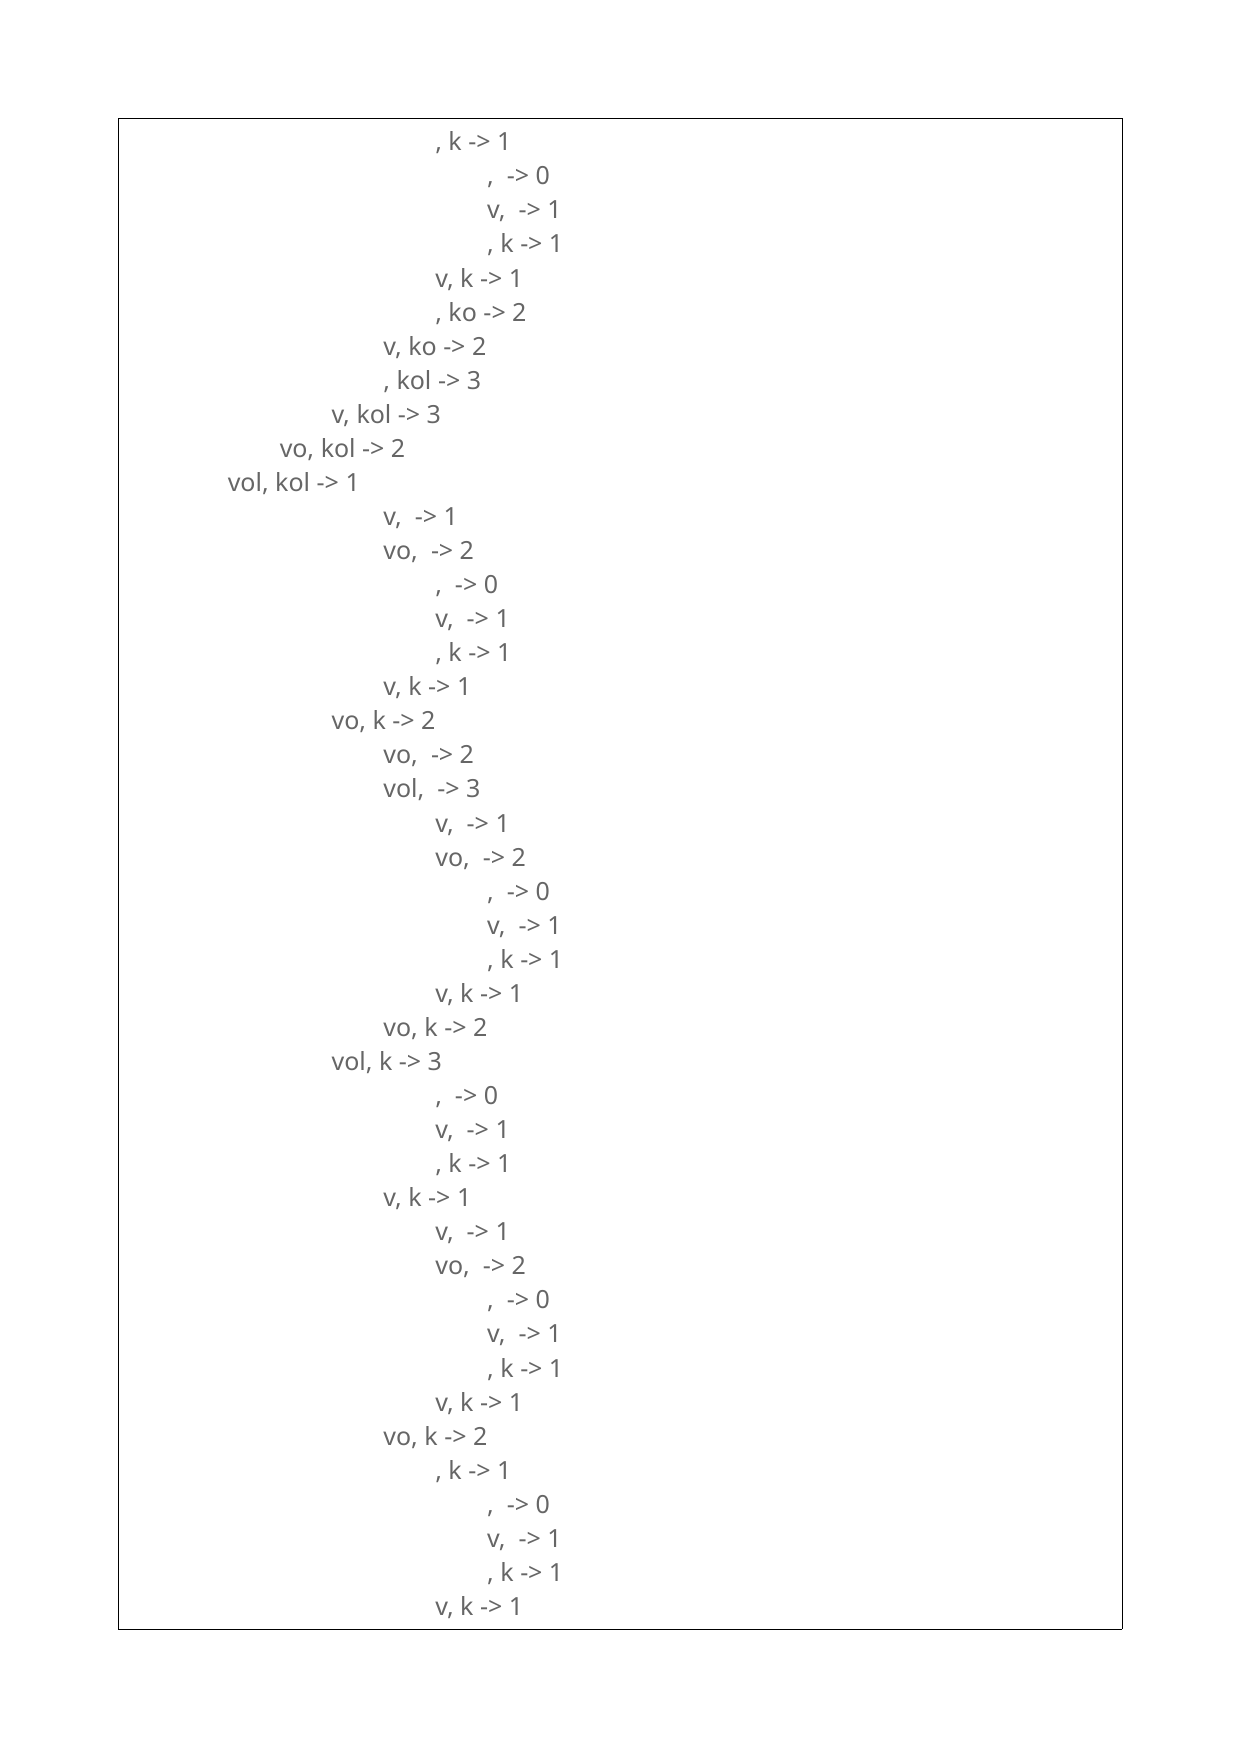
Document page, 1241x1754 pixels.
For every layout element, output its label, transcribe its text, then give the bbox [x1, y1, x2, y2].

table_header , k -> 1 , -> 0 v, -> 1 , k -> 1 v, k -> 1 , ko -> 2 v, ko -> 2 , kol -> 3 v, kol -> 3 vo, kol -> 2 vol, kol -> 1 v, -> 1 vo, -> 2 , -> 0 v, -> 1 , k -> 1 v, k -> 1 vo, k -> 2 vo, -> 2 vol, -> 3 v, -> 1 vo, -> 2 , -> 0 v, -> 1 , k -> 1 v, k -> 1 vo, k -> 2 vol, k -> 3 , -> 0 v, -> 1 , k -> 1 v, k -> 1 v, -> 1 vo, -> 2 , -> 0 v, -> 1 , k -> 1 v, k -> 1 vo, k -> 2 , k -> 1 , -> 0 v, -> 1 , k -> 1 v, k -> 1 [119, 119, 1122, 1628]
